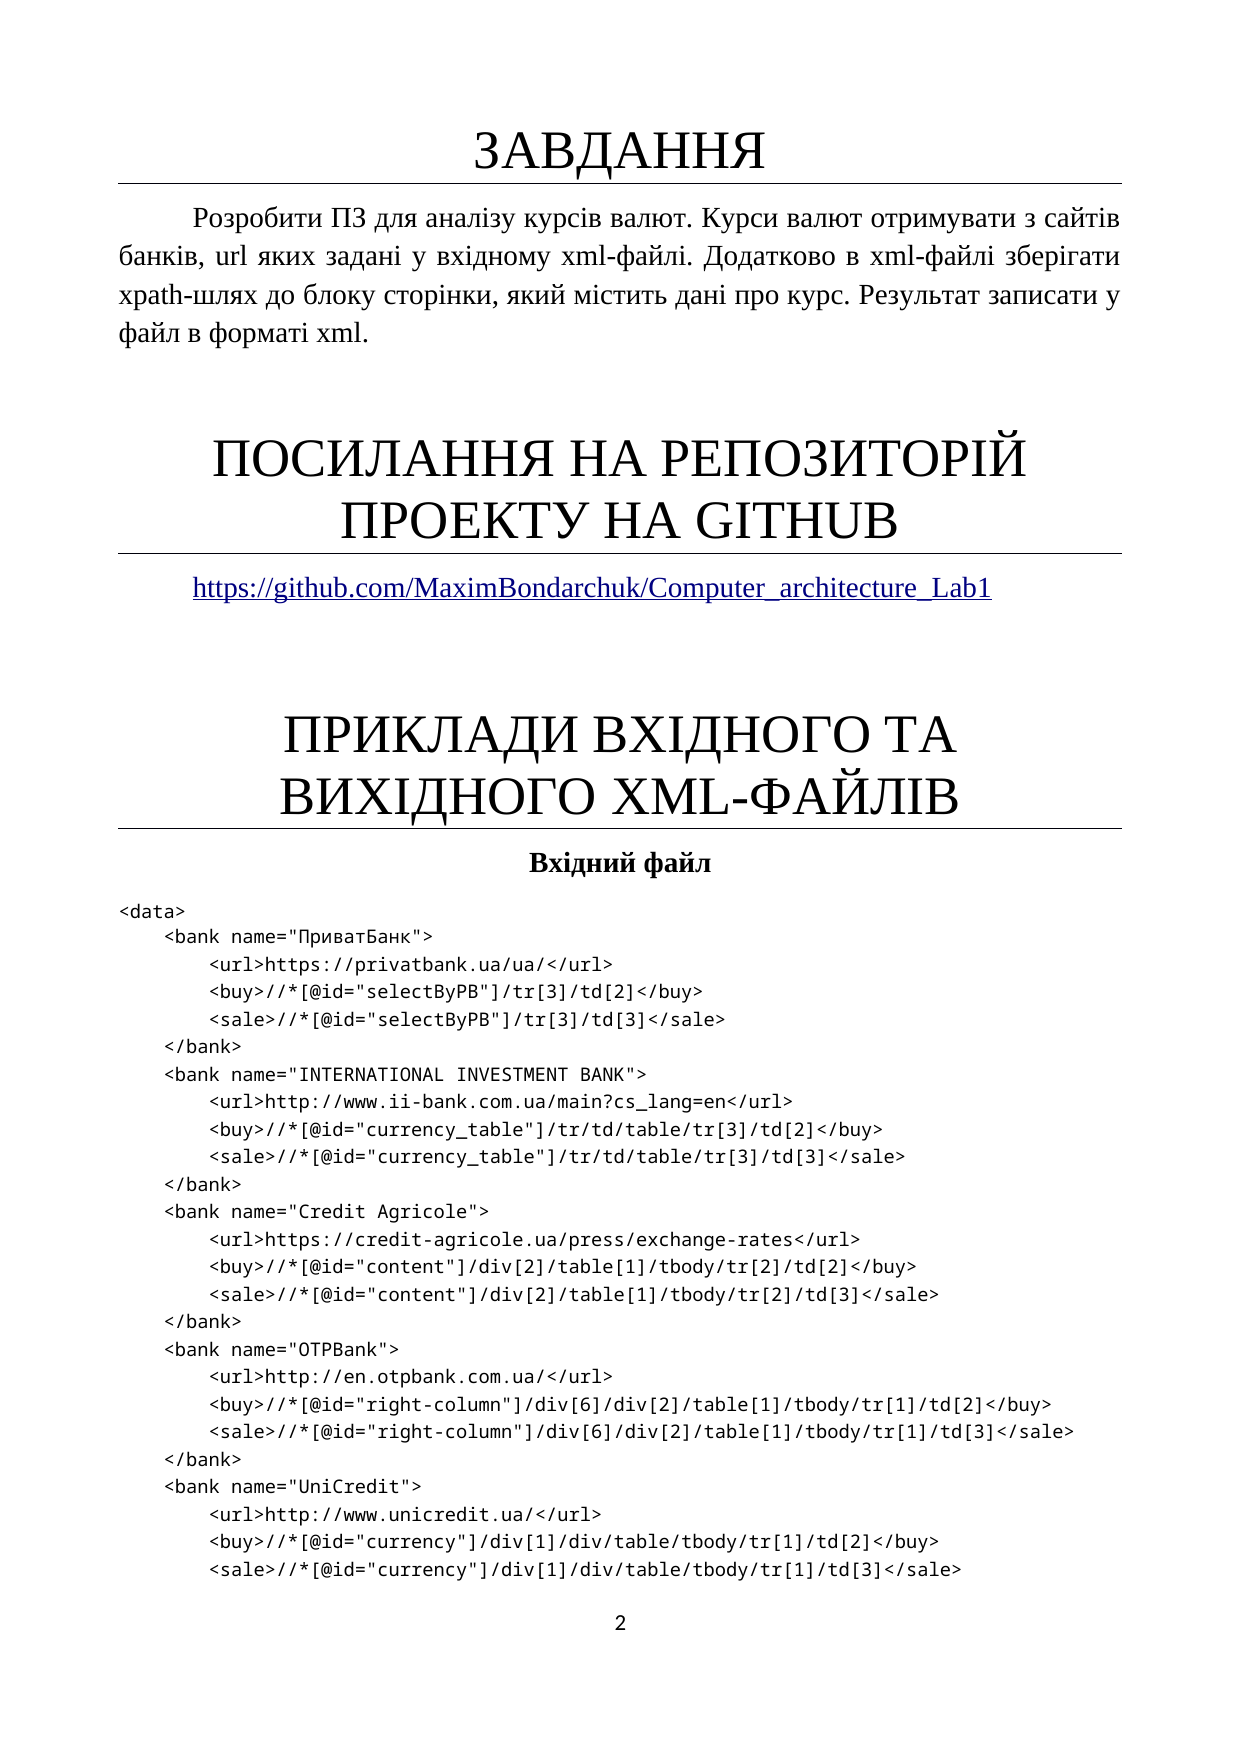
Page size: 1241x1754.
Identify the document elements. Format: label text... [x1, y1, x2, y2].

text </bank> [118, 1446, 1122, 1472]
text <buy>//*[@id="selectByPB"]/tr[3]/td[2]</buy> [118, 979, 1122, 1004]
text </bank> [118, 1171, 1122, 1197]
text <sale>//*[@id="currency_table"]/tr/td/table/tr[3]/td[3]</sale> [118, 1144, 1122, 1169]
text <data> [118, 898, 1122, 924]
text <url>http://en.otpbank.com.ua/</url> [118, 1364, 1122, 1389]
text </bank> [118, 1034, 1122, 1059]
text https://github.com/MaximBondarchuk/Computer_architecture_Lab1 [118, 570, 1122, 603]
text <buy>//*[@id="currency"]/div[1]/div/table/tbody/tr[1]/td[2]</buy> [118, 1529, 1122, 1554]
text <bank name="INTERNATIONAL INVESTMENT BANK"> [118, 1061, 1122, 1087]
text <url>https://privatbank.ua/ua/</url> [118, 951, 1122, 977]
title ЗАВДАННЯ [118, 118, 1122, 183]
text <sale>//*[@id="content"]/div[2]/table[1]/tbody/tr[2]/td[3]</sale> [118, 1281, 1122, 1307]
text <url>http://www.unicredit.ua/</url> [118, 1501, 1122, 1527]
text <buy>//*[@id="currency_table"]/tr/td/table/tr[3]/td[2]</buy> [118, 1116, 1122, 1142]
text <bank name="Credit Agricole"> [118, 1199, 1122, 1224]
title ПРИКЛАДИ ВХІДНОГО ТА ВИХІДНОГО XML-ФАЙЛІВ [118, 702, 1122, 828]
text <bank name="OTPBank"> [118, 1336, 1122, 1362]
text <sale>//*[@id="currency"]/div[1]/div/table/tbody/tr[1]/td[3]</sale> [118, 1556, 1122, 1582]
text <buy>//*[@id="content"]/div[2]/table[1]/tbody/tr[2]/td[2]</buy> [118, 1254, 1122, 1279]
text <sale>//*[@id="right-column"]/div[6]/div[2]/table[1]/tbody/tr[1]/td[3]</sale> [118, 1419, 1122, 1444]
text <buy>//*[@id="right-column"]/div[6]/div[2]/table[1]/tbody/tr[1]/td[2]</buy> [118, 1391, 1122, 1417]
text Вхідний файл [118, 845, 1122, 879]
text <url>http://www.ii-bank.com.ua/main?cs_lang=en</url> [118, 1089, 1122, 1114]
title ПОСИЛАННЯ НА РЕПОЗИТОРІЙ ПРОЕКТУ НА GITHUB [118, 426, 1122, 553]
text <sale>//*[@id="selectByPB"]/tr[3]/td[3]</sale> [118, 1006, 1122, 1032]
text <url>https://credit-agricole.ua/press/exchange-rates</url> [118, 1226, 1122, 1252]
text Розробити ПЗ для аналізу курсів валют. Курси валют отримувати з сайтів банків, url яких задані у вхідному xml-файлі. Додатково в xml-файлі зберігати xpath-шлях до блоку сторінки, який містить дані про курс. Результат записати у файл в форматі xml. [118, 200, 1122, 349]
text <bank name="UniCredit"> [118, 1474, 1122, 1499]
text <bank name="ПриватБанк"> [118, 924, 1122, 949]
text </bank> [118, 1309, 1122, 1334]
